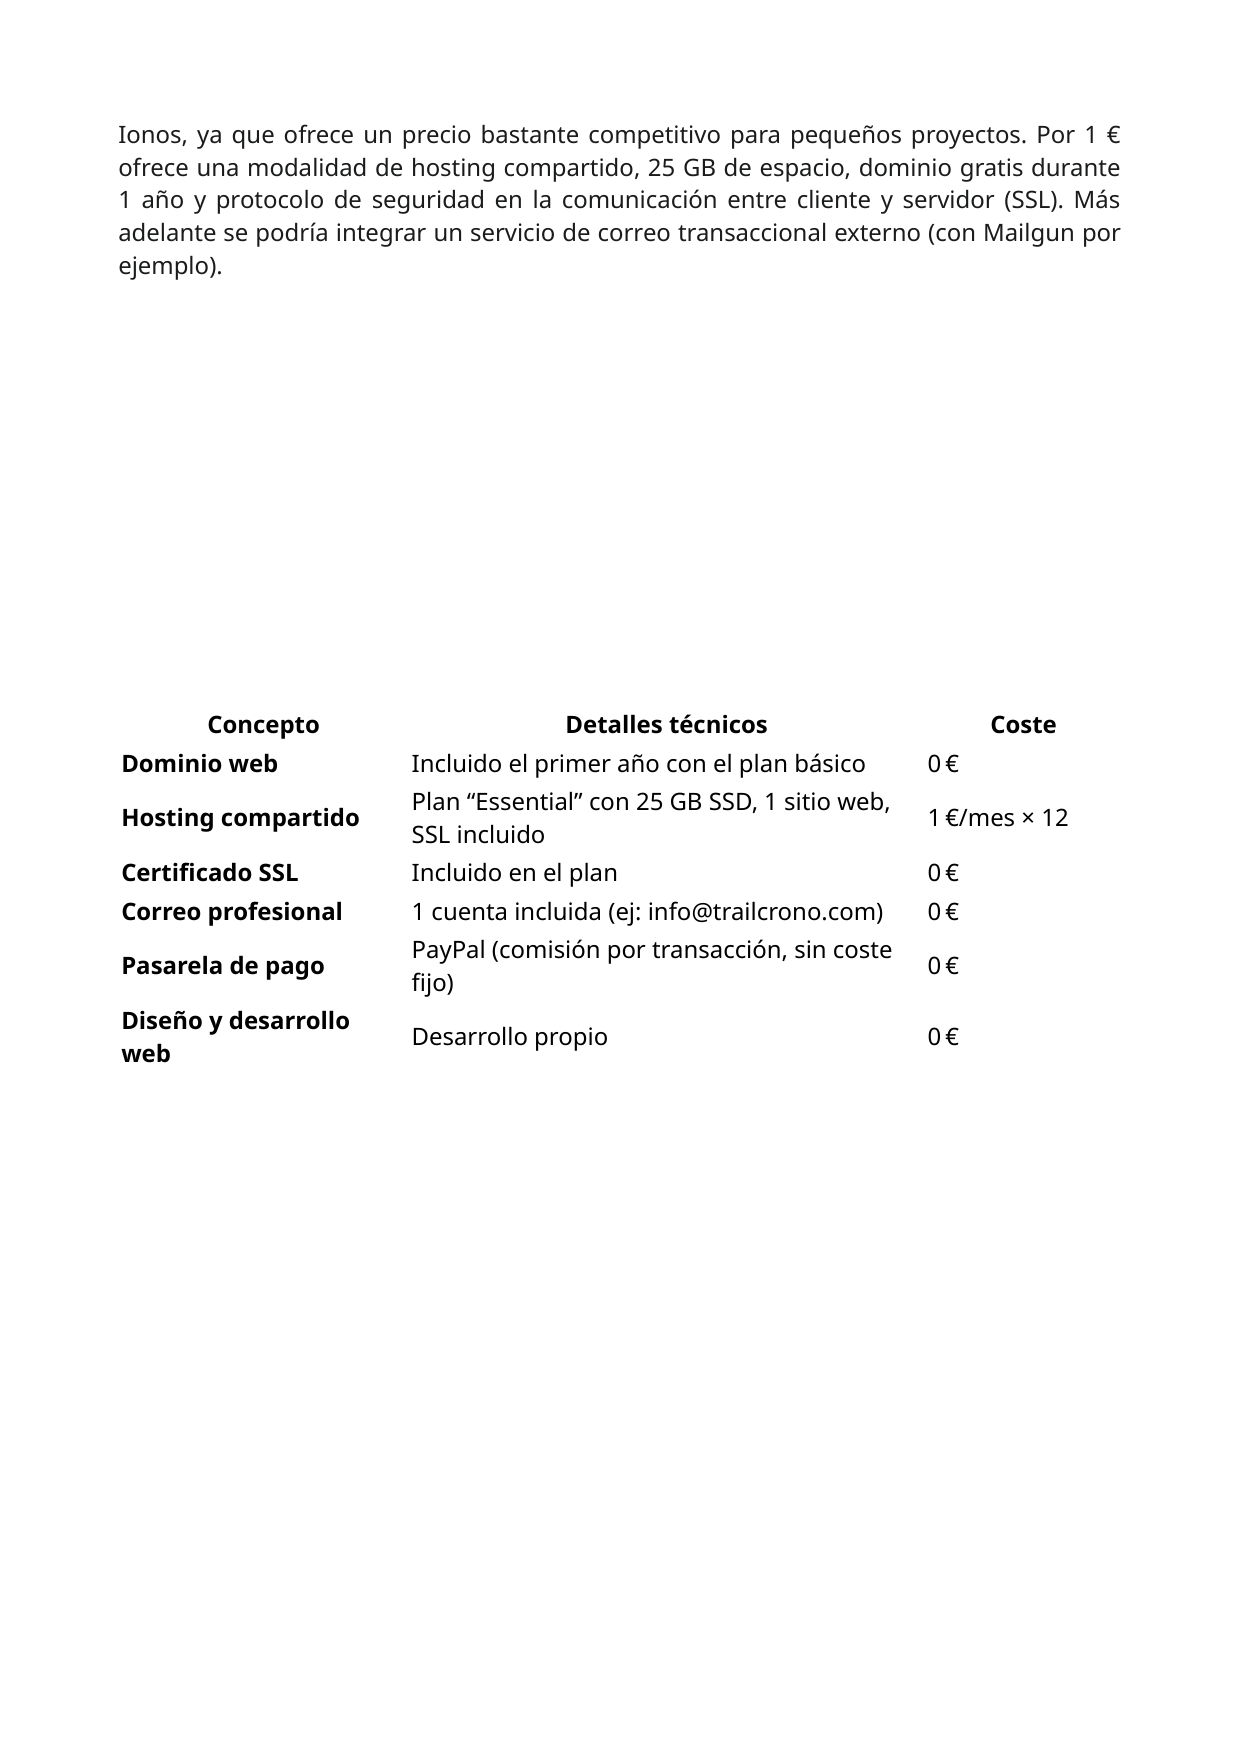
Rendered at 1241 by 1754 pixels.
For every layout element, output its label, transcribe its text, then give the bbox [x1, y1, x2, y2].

table_cell Correo profesional [118, 891, 408, 930]
table_cell 0 € [925, 930, 1122, 1001]
table_cell Hosting compartido [118, 782, 408, 853]
table_header Concepto [118, 705, 408, 743]
table_cell 0 € [925, 853, 1122, 891]
table_cell Desarrollo propio [409, 1001, 924, 1072]
table_cell 0 € [925, 891, 1122, 930]
table_cell Pasarela de pago [118, 930, 408, 1001]
table_cell Incluido el primer año con el plan básico [409, 744, 924, 782]
table_cell PayPal (comisión por transacción, sin coste fijo) [409, 930, 924, 1001]
table_cell 0 € [925, 1001, 1122, 1072]
table_cell 1 cuenta incluida (ej: info@trailcrono.com) [409, 891, 924, 930]
table_cell Dominio web [118, 744, 408, 782]
table_header Detalles técnicos [409, 705, 924, 743]
table_cell Incluido en el plan [409, 853, 924, 891]
table_cell 0 € [925, 744, 1122, 782]
table_cell Plan “Essential” con 25 GB SSD, 1 sitio web, SSL incluido [409, 782, 924, 853]
table_cell Diseño y desarrollo web [118, 1001, 408, 1072]
table_cell Certificado SSL [118, 853, 408, 891]
text Ionos, ya que ofrece un precio bastante competitivo para pequeños proyectos. Por 1 € ofrece una modalidad de hosting compartido, 25 GB de espacio, dominio gratis durante 1 año y protocolo de seguridad en la comunicación entre cliente y servidor (SSL). Más adelante se podría integrar un servicio de correo transaccional externo (con Mailgun por ejemplo). [118, 118, 1122, 281]
table_cell 1 €/mes × 12 [925, 782, 1122, 853]
table_header Coste [925, 705, 1122, 743]
